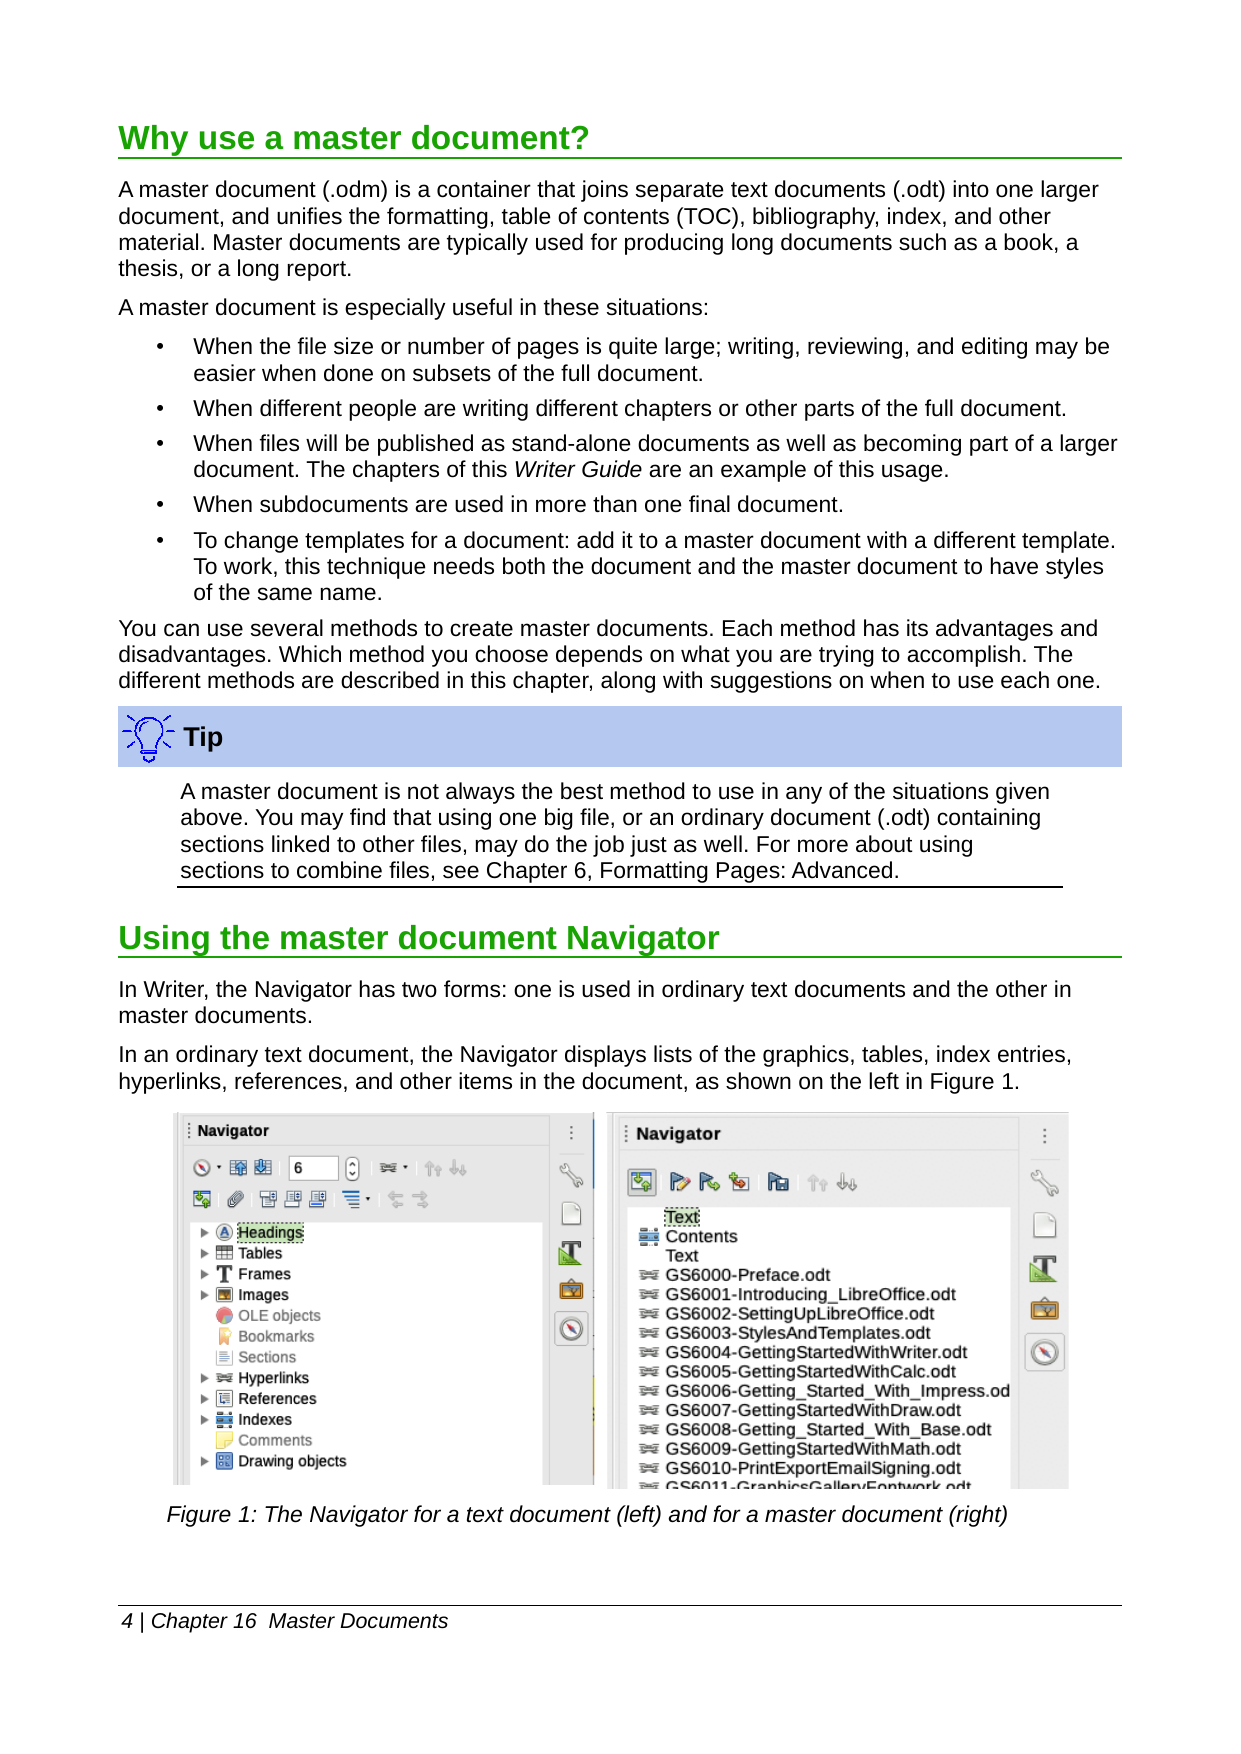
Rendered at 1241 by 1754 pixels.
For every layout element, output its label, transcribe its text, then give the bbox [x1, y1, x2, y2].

list To change templates for a document: add it to a master document with a different template. To work, this technique needs both the document and the master document to have styles of the same name. [156, 527, 1122, 606]
list A master document is especially useful in these situations: [118, 294, 1122, 321]
picture [172, 1112, 595, 1485]
list When the file size or number of pages is quite large; writing, reviewing, and editing may be easier when done on subsets of the full document. [156, 333, 1122, 386]
subtitle Using the master document Navigator [118, 918, 1122, 956]
table_header [166, 1106, 600, 1501]
subtitle Why use a master document? [118, 118, 1122, 157]
text In Writer, the Navigator has two forms: one is used in ordinary text documents and the other in master documents. [118, 976, 1122, 1029]
list When different people are writing different chapters or other parts of the full document. [156, 395, 1122, 421]
picture [606, 1112, 1069, 1489]
text A master document (.odm) is a container that joins separate text documents (.odt) into one larger document, and unifies the formatting, table of contents (TOC), bibliography, index, and other material. Master documents are typically used for producing long documents such as a book, a thesis, or a long report. [118, 176, 1122, 282]
text Figure 1: The Navigator for a text document (left) and for a master document (right) [166, 1501, 1074, 1526]
text A master document is not always the best method to use in any of the situations given above. You may find that using one big file, or an ordinary document (.odt) containing sections linked to other files, may do the job just as well. For more about using sections to combine files, see Chapter 6, Formatting Pages: Advanced. [177, 775, 1063, 886]
table_header [600, 1106, 1074, 1501]
subtitle Tip [118, 706, 1122, 767]
text You can use several methods to create master documents. Each method has its advantages and disadvantages. Which method you choose depends on what you are trying to accomplish. The different methods are described in this chapter, along with suggestions on when to use each one. [118, 614, 1122, 694]
text In an ordinary text document, the Navigator displays lists of the graphics, tables, index entries, hyperlinks, references, and other items in the document, as shown on the left in Figure 1. [118, 1041, 1122, 1094]
list When files will be published as stand-alone documents as well as becoming part of a larger document. The chapters of this Writer Guide are an example of this usage. [156, 430, 1122, 483]
picture [119, 707, 179, 767]
list When subdocuments are used in more than one final document. [156, 491, 1122, 518]
